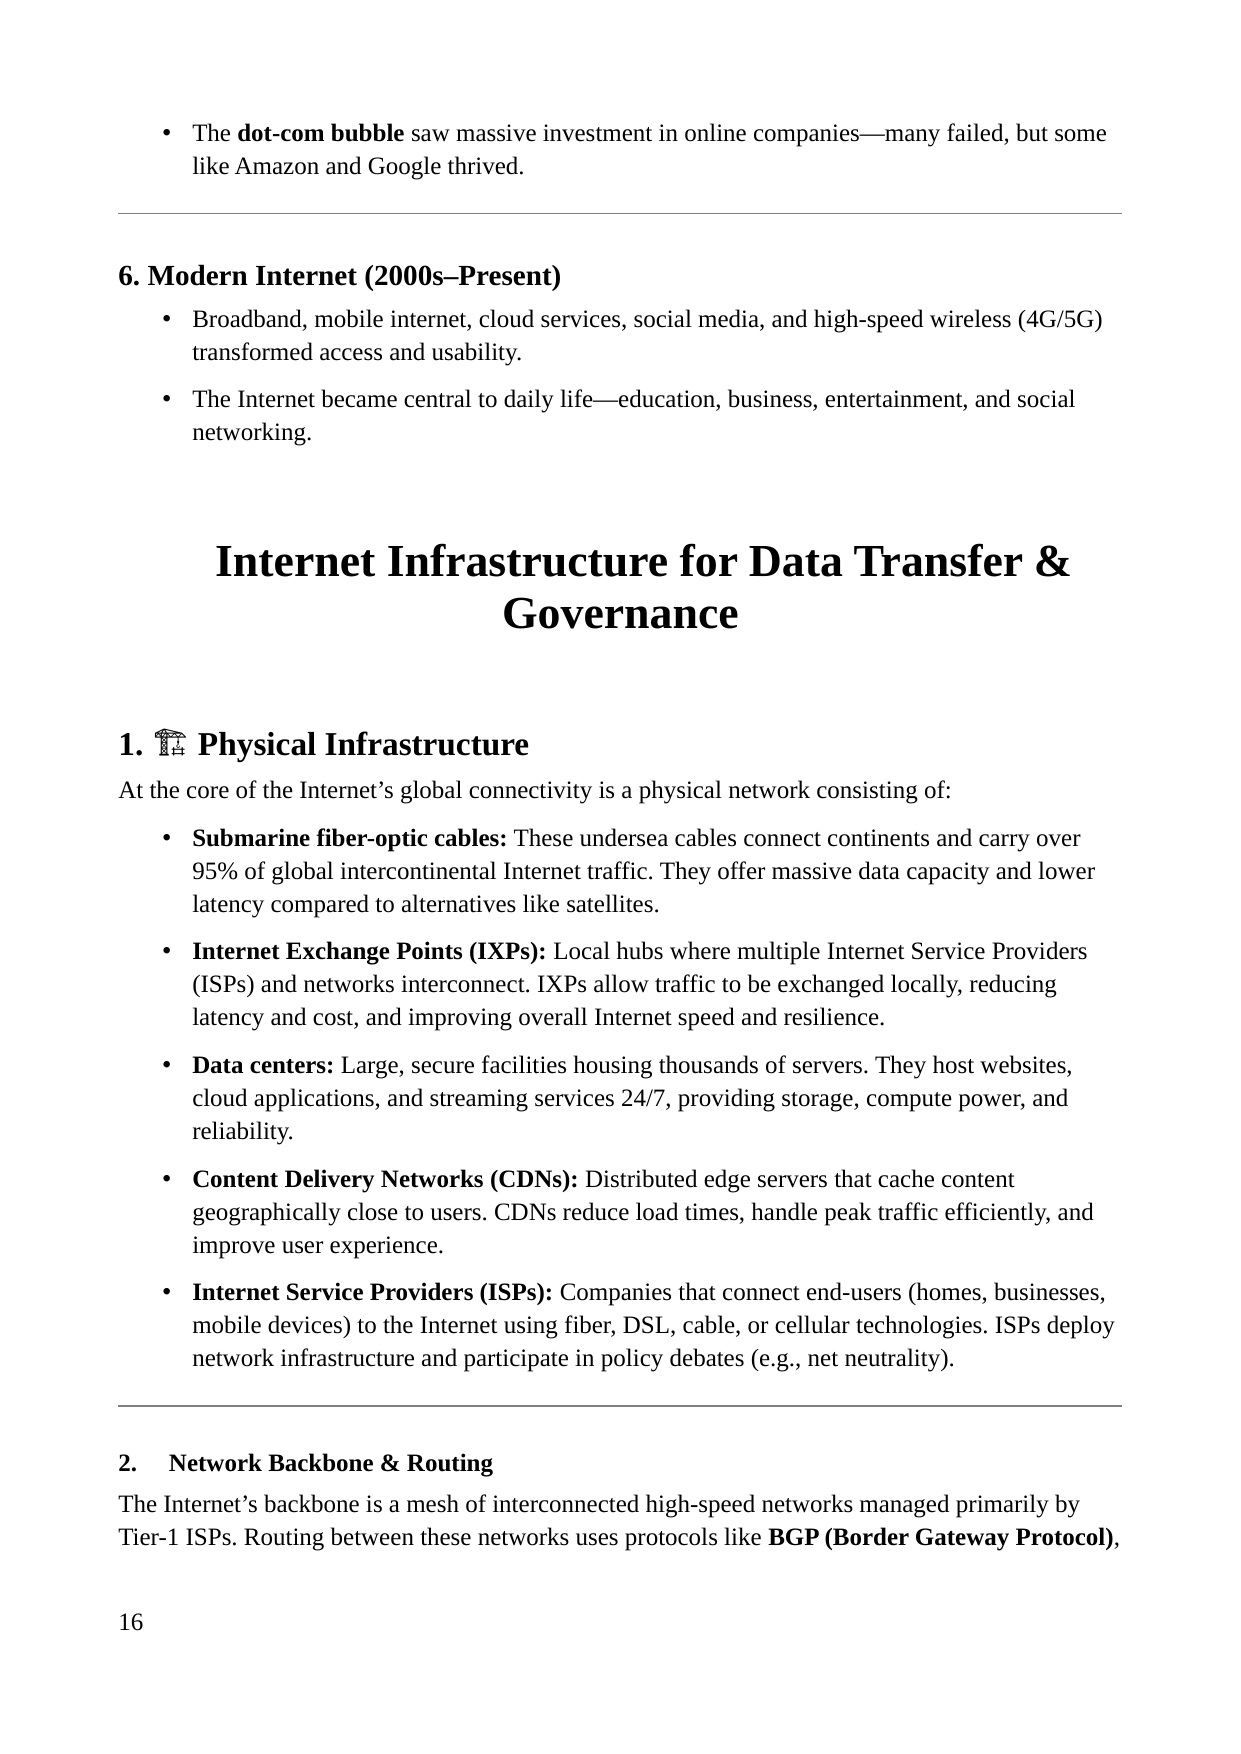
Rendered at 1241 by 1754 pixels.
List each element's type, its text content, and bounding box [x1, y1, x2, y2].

subtitle 6. Modern Internet (2000s–Present) [118, 258, 1122, 291]
subtitle 🌐 Internet Infrastructure for Data Transfer & Governance [118, 533, 1122, 639]
list Content Delivery Networks (CDNs): Distributed edge servers that cache content geographically close to users. CDNs reduce load times, handle peak traffic efficiently, and improve user experience. [162, 1164, 1122, 1258]
list The dot-com bubble saw massive investment in online companies—many failed, but some like Amazon and Google thrived. [162, 118, 1122, 180]
list Internet Service Providers (ISPs): Companies that connect end-users (homes, businesses, mobile devices) to the Internet using fiber, DSL, cable, or cellular technologies. ISPs deploy network infrastructure and participate in policy debates (e.g., net neutrality). [162, 1277, 1122, 1372]
text At the core of the Internet’s global connectivity is a physical network consisting of: [118, 775, 1122, 804]
list Data centers: Large, secure facilities housing thousands of servers. They host websites, cloud applications, and streaming services 24/7, providing storage, compute power, and reliability. [162, 1050, 1122, 1145]
subtitle 2. 🧭 Network Backbone & Routing [118, 1448, 1122, 1477]
list The Internet became central to daily life—education, business, entertainment, and social networking. [162, 384, 1122, 446]
list Submarine fiber-optic cables: These undersea cables connect continents and carry over 95% of global intercontinental Internet traffic. They offer massive data capacity and lower latency compared to alternatives like satellites. [162, 823, 1122, 918]
subtitle 1. 🏗️ Physical Infrastructure [118, 724, 1122, 763]
list Internet Exchange Points (IXPs): Local hubs where multiple Internet Service Providers (ISPs) and networks interconnect. IXPs allow traffic to be exchanged locally, reducing latency and cost, and improving overall Internet speed and resilience. [162, 936, 1122, 1031]
list Broadband, mobile internet, cloud services, social media, and high-speed wireless (4G/5G) transformed access and usability. [162, 304, 1122, 365]
text The Internet’s backbone is a mesh of interconnected high-speed networks managed primarily by Tier-1 ISPs. Routing between these networks uses protocols like BGP (Border Gateway Protocol), [118, 1489, 1122, 1551]
